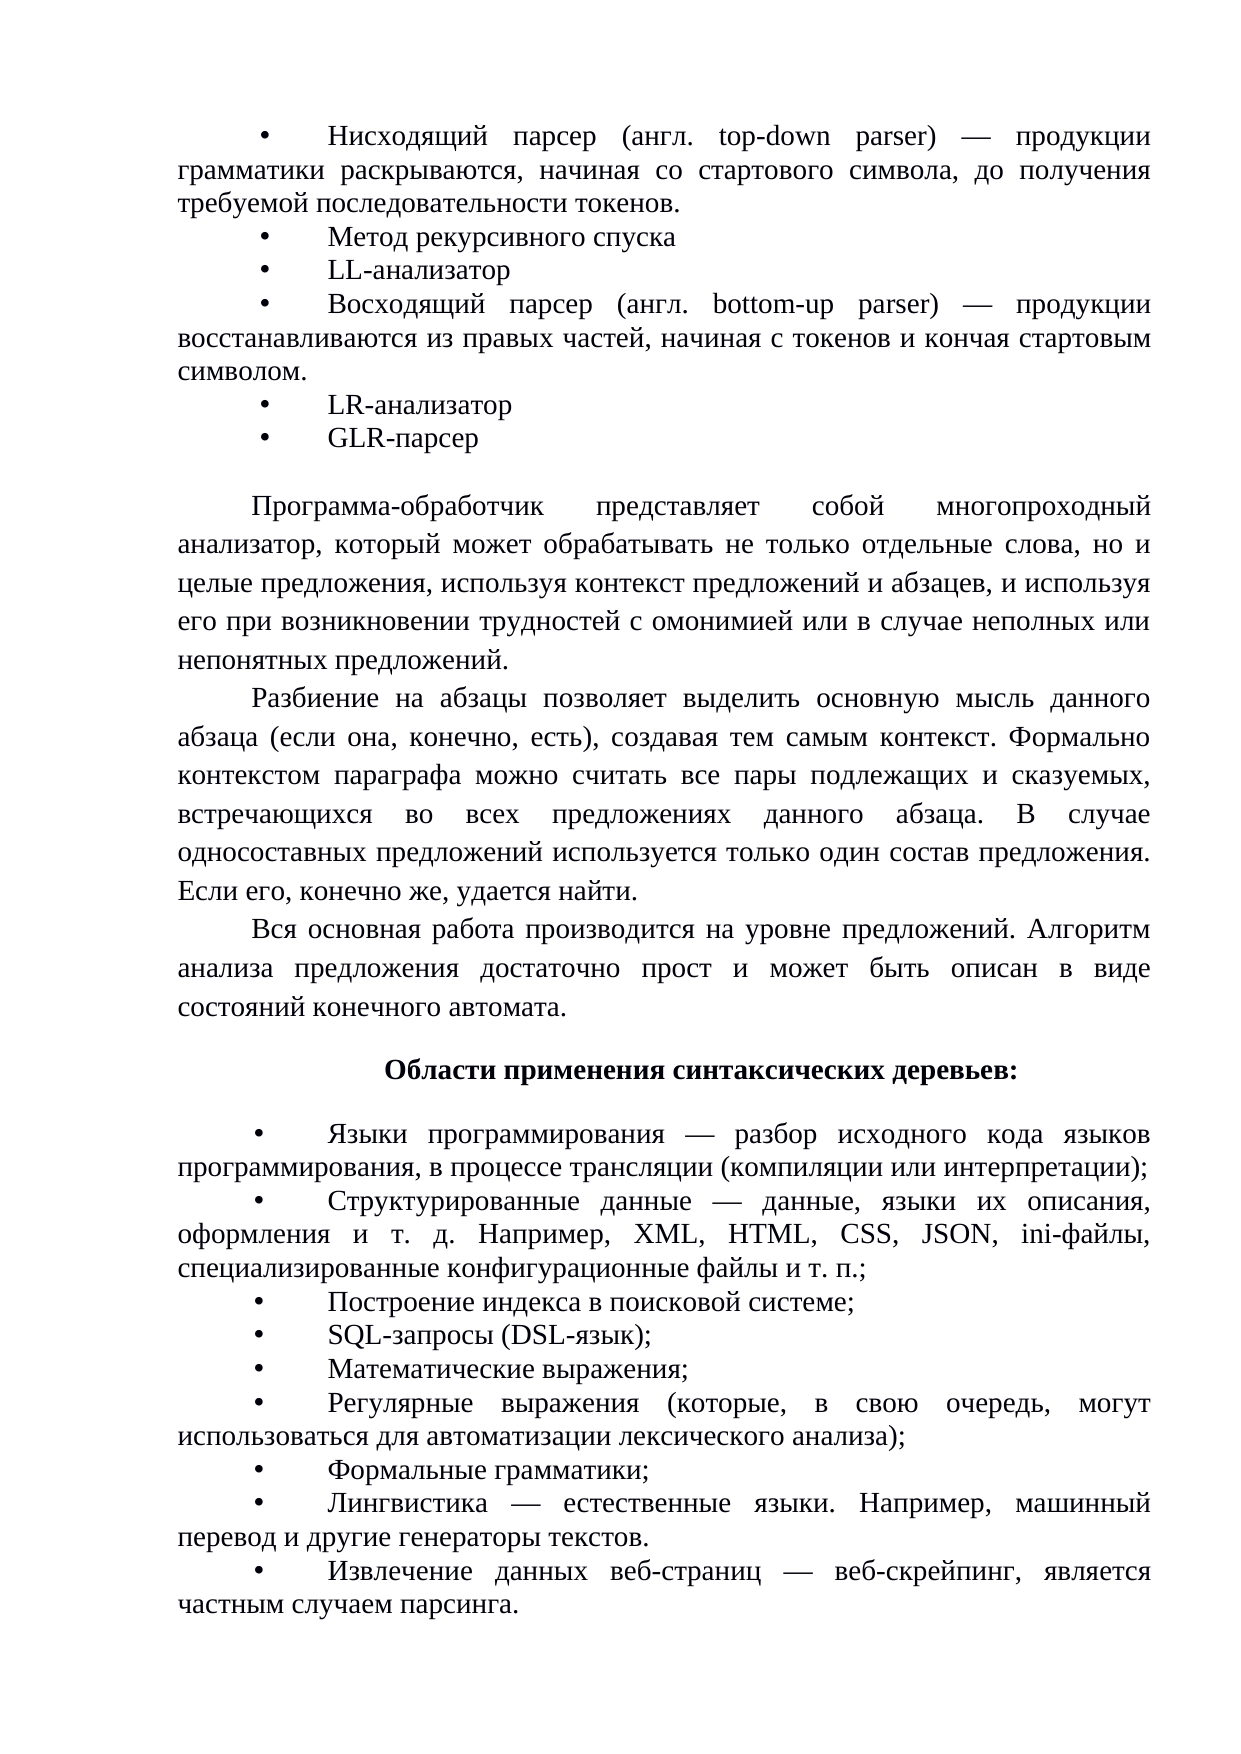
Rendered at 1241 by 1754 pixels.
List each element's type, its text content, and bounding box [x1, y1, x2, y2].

text Вся основная работа производится на уровне предложений. Алгоритм анализа предложения достаточно прост и может быть описан в виде состояний конечного автомата. [177, 912, 1152, 1022]
list Нисходящий парсер (англ. top-down parser) — продукции грамматики раскрываются, начиная со стартового символа, до получения требуемой последовательности токенов. [177, 118, 1152, 219]
text Области применения синтаксических деревьев: [177, 1052, 1152, 1086]
list Метод рекурсивного спуска [177, 219, 1152, 252]
list SQL-запросы (DSL-язык); [177, 1317, 1152, 1351]
list LL-анализатор [177, 252, 1152, 286]
list Извлечение данных веб-страниц — веб-скрейпинг, является частным случаем парсинга. [177, 1553, 1152, 1620]
text Программа-обработчик представляет собой многопроходный анализатор, который может обрабатывать не только отдельные слова, но и целые предложения, используя контекст предложений и абзацев, и используя его при возникновении трудностей с омонимией или в случае неполных или непонятных предложений. [177, 488, 1152, 675]
list Лингвистика — естественные языки. Например, машинный перевод и другие генераторы текстов. [177, 1486, 1152, 1553]
list Структурированные данные — данные, языки их описания, оформления и т. д. Например, XML, HTML, CSS, JSON, ini-файлы, специализированные конфигурационные файлы и т. п.; [177, 1183, 1152, 1284]
text Разбиение на абзацы позволяет выделить основную мысль данного абзаца (если она, конечно, есть), создавая тем самым контекст. Формально контекстом параграфа можно считать все пары подлежащих и сказуемых, встречающихся во всех предложениях данного абзаца. В случае односоставных предложений используется только один состав предложения. Если его, конечно же, удается найти. [177, 680, 1152, 907]
list GLR-парсер [177, 421, 1152, 454]
list Восходящий парсер (англ. bottom-up parser) — продукции восстанавливаются из правых частей, начиная с токенов и кончая стартовым символом. [177, 286, 1152, 387]
list Формальные грамматики; [177, 1452, 1152, 1486]
list Регулярные выражения (которые, в свою очередь, могут использоваться для автоматизации лексического анализа); [177, 1385, 1152, 1452]
list LR-анализатор [177, 387, 1152, 421]
list Языки программирования — разбор исходного кода языков программирования, в процессе трансляции (компиляции или интерпретации); [177, 1116, 1152, 1183]
list Математические выражения; [177, 1351, 1152, 1385]
list Построение индекса в поисковой системе; [177, 1284, 1152, 1317]
